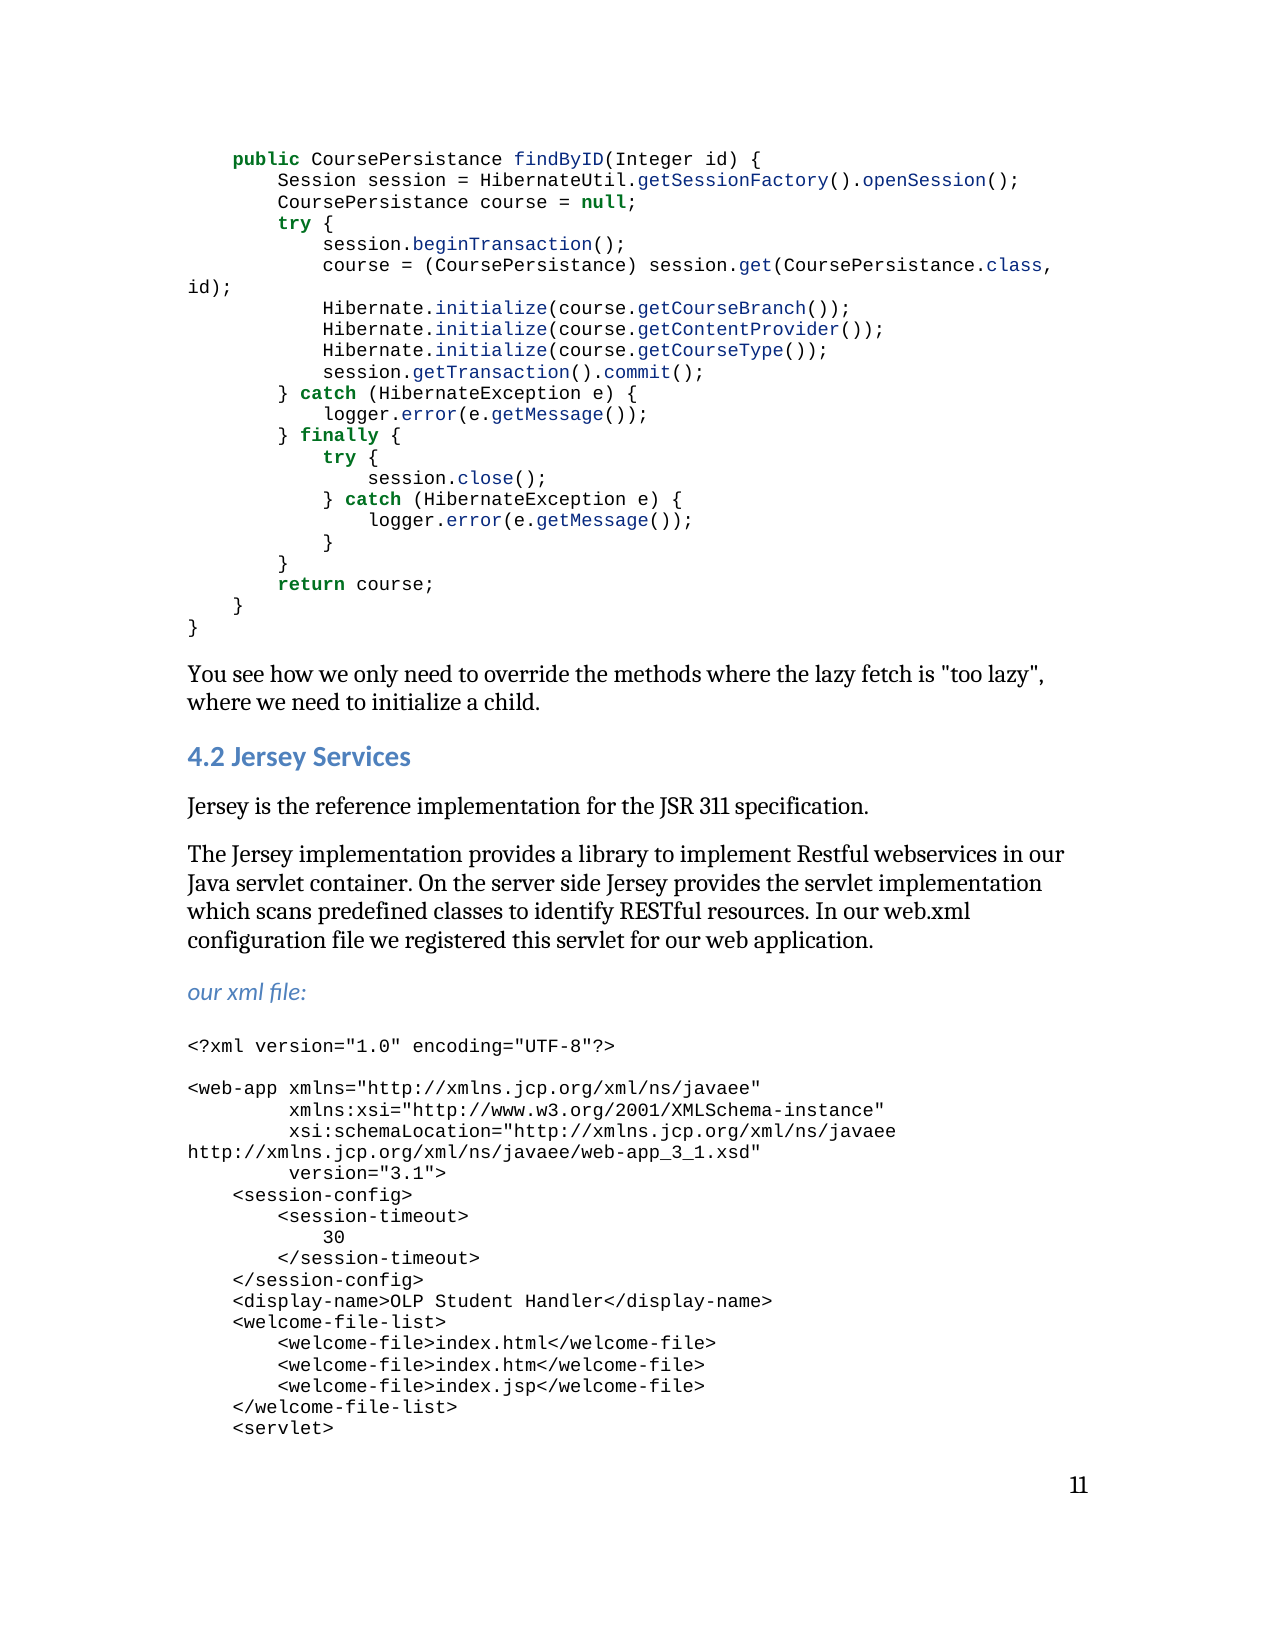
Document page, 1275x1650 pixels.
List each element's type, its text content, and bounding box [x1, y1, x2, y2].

subtitle our xml file: [187, 976, 1087, 1037]
text <?xml version="1.0" encoding="UTF-8"?> <web-app xmlns="http://xmlns.jcp.org/xml/ns/javaee" xmlns:xsi="http://www.w3.org/2001/XMLSchema-instance" xsi:schemaLocation="http://xmlns.jcp.org/xml/ns/javaee http://xmlns.jcp.org/xml/ns/javaee/web-app_3_1.xsd" version="3.1"> <session-config> <session-timeout> 30 </session-timeout> </session-config> <display-name>OLP Student Handler</display-name> <welcome-file-list> <welcome-file>index.html</welcome-file> <welcome-file>index.htm</welcome-file> <welcome-file>index.jsp</welcome-file> </welcome-file-list> <servlet> [187, 1037, 1087, 1440]
text public CoursePersistance findByID(Integer id) { Session session = HibernateUtil.getSessionFactory().openSession(); CoursePersistance course = null; try { session.beginTransaction(); course = (CoursePersistance) session.get(CoursePersistance.class, id); Hibernate.initialize(course.getCourseBranch()); Hibernate.initialize(course.getContentProvider()); Hibernate.initialize(course.getCourseType()); session.getTransaction().commit(); } catch (HibernateException e) { logger.error(e.getMessage()); } finally { try { session.close(); } catch (HibernateException e) { logger.error(e.getMessage()); } } return course; } } [187, 150, 1087, 639]
text You see how we only need to override the methods where the lazy fetch is "too lazy", where we need to initialize a child. [187, 659, 1087, 717]
text Jersey is the reference implementation for the JSR 311 specification. [187, 792, 1087, 821]
text The Jersey implementation provides a library to implement Restful webservices in our Java servlet container. On the server side Jersey provides the servlet implementation which scans predefined classes to identify RESTful resources. In our web.xml configuration file we registered this servlet for our web application. [187, 840, 1087, 955]
subtitle 4.2 Jersey Services [187, 738, 1087, 773]
